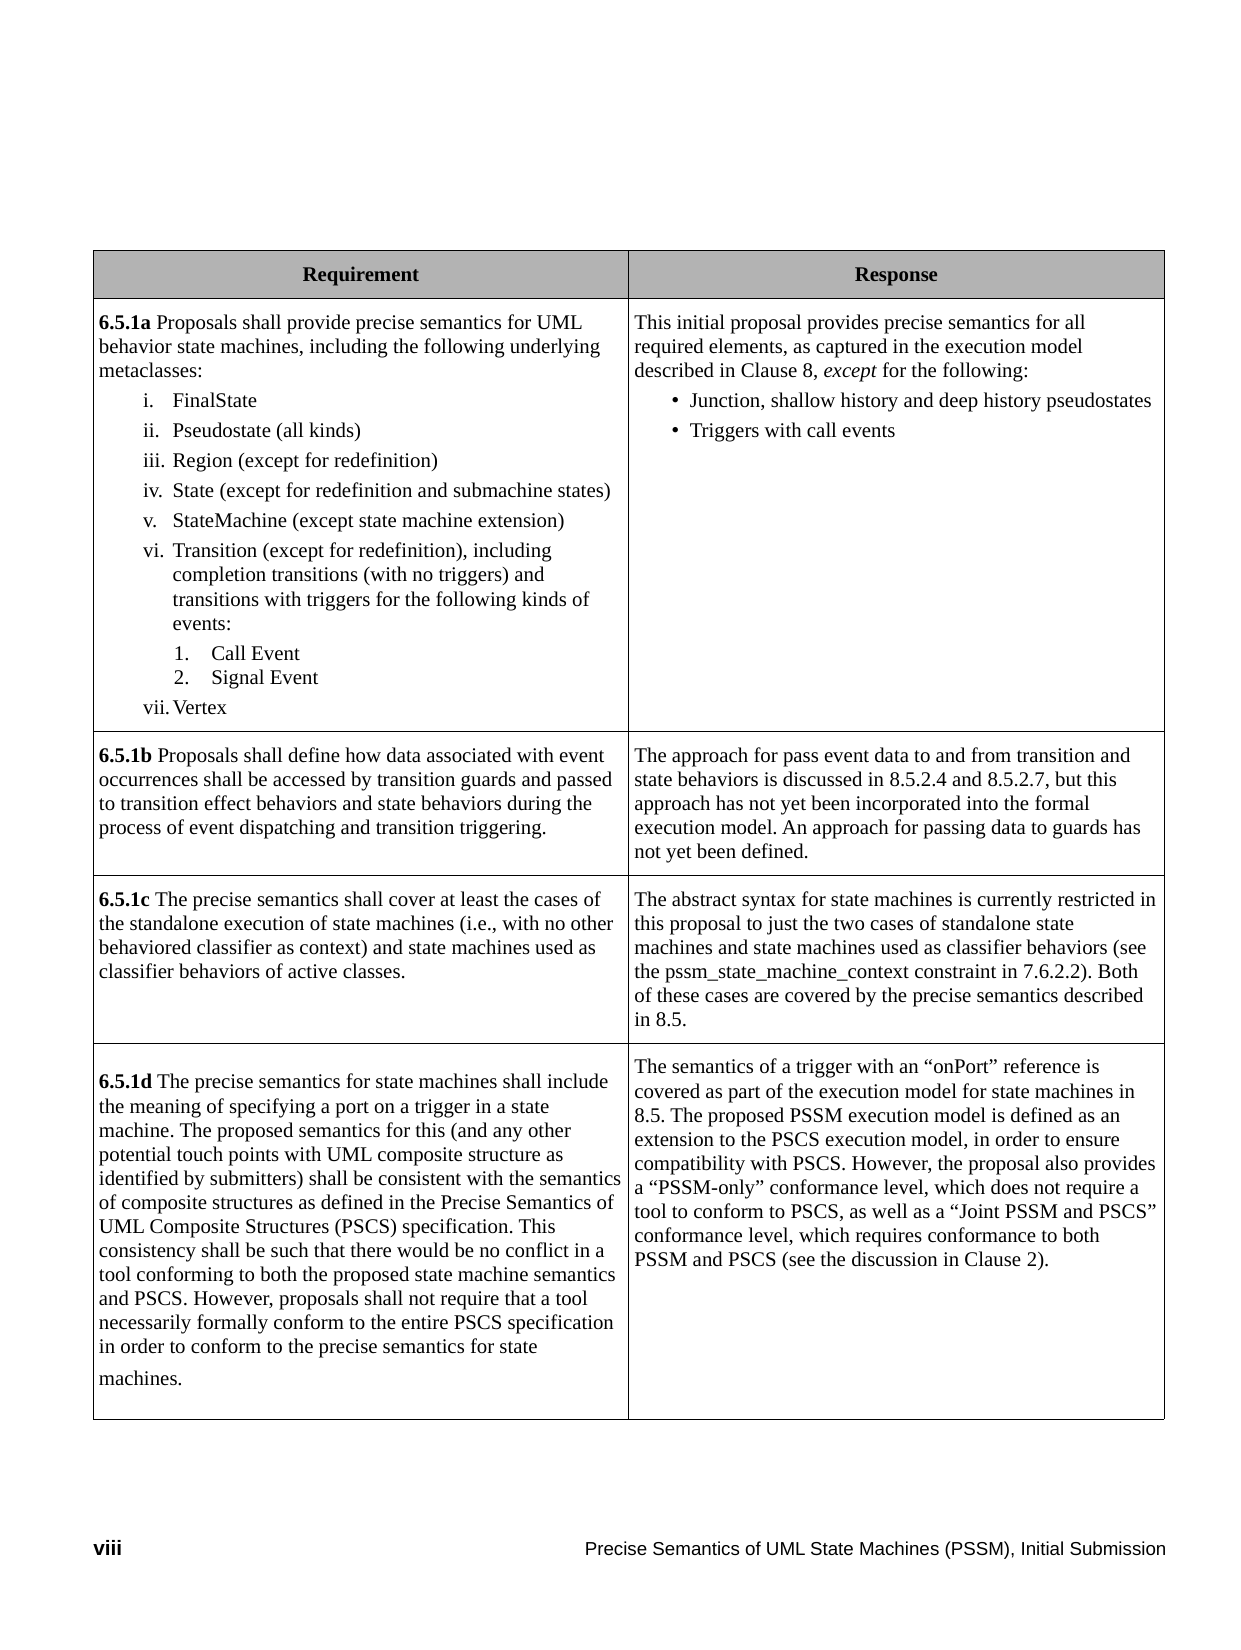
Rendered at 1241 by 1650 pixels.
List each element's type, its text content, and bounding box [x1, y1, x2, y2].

table_cell The semantics of a trigger with an “onPort” reference is covered as part of the execution model for state machines in 8.5. The proposed PSSM execution model is defined as an extension to the PSCS execution model, in order to ensure compatibility with PSCS. However, the proposal also provides a “PSSM-only” conformance level, which does not require a tool to conform to PSCS, as well as a “Joint PSSM and PSCS” conformance level, which requires conformance to both PSSM and PSCS (see the discussion in Clause 2). [629, 1044, 1164, 1419]
table_cell This initial proposal provides precise semantics for all required elements, as captured in the execution model described in Clause 8, except for the following: Junction, shallow history and deep history pseudostates Triggers with call events [629, 299, 1164, 731]
table_header Requirement [94, 251, 628, 298]
table_cell 6.5.1b Proposals shall define how data associated with event occurrences shall be accessed by transition guards and passed to transition effect behaviors and state behaviors during the process of event dispatching and transition triggering. [94, 732, 628, 874]
table_header Response [629, 251, 1164, 298]
table_cell 6.5.1c The precise semantics shall cover at least the cases of the standalone execution of state machines (i.e., with no other behaviored classifier as context) and state machines used as classifier behaviors of active classes. [94, 876, 628, 1043]
table_cell 6.5.1d The precise semantics for state machines shall include the meaning of specifying a port on a trigger in a state machine. The proposed semantics for this (and any other potential touch points with UML composite structure as identified by submitters) shall be consistent with the semantics of composite structures as defined in the Precise Semantics of UML Composite Structures (PSCS) specification. This consistency shall be such that there would be no conflict in a tool conforming to both the proposed state machine semantics and PSCS. However, proposals shall not require that a tool necessarily formally conform to the entire PSCS specification in order to conform to the precise semantics for state machines. [94, 1044, 628, 1419]
table_cell The abstract syntax for state machines is currently restricted in this proposal to just the two cases of standalone state machines and state machines used as classifier behaviors (see the pssm_state_machine_context constraint in 7.6.2.2). Both of these cases are covered by the precise semantics described in 8.5. [629, 876, 1164, 1043]
table_cell 6.5.1a Proposals shall provide precise semantics for UML behavior state machines, including the following underlying metaclasses: FinalState Pseudostate (all kinds) Region (except for redefinition) State (except for redefinition and submachine states) StateMachine (except state machine extension) Transition (except for redefinition), including completion transitions (with no triggers) and transitions with triggers for the following kinds of events: Call Event Signal Event Vertex [94, 299, 628, 731]
table_cell The approach for pass event data to and from transition and state behaviors is discussed in 8.5.2.4 and 8.5.2.7, but this approach has not yet been incorporated into the formal execution model. An approach for passing data to guards has not yet been defined. [629, 732, 1164, 874]
